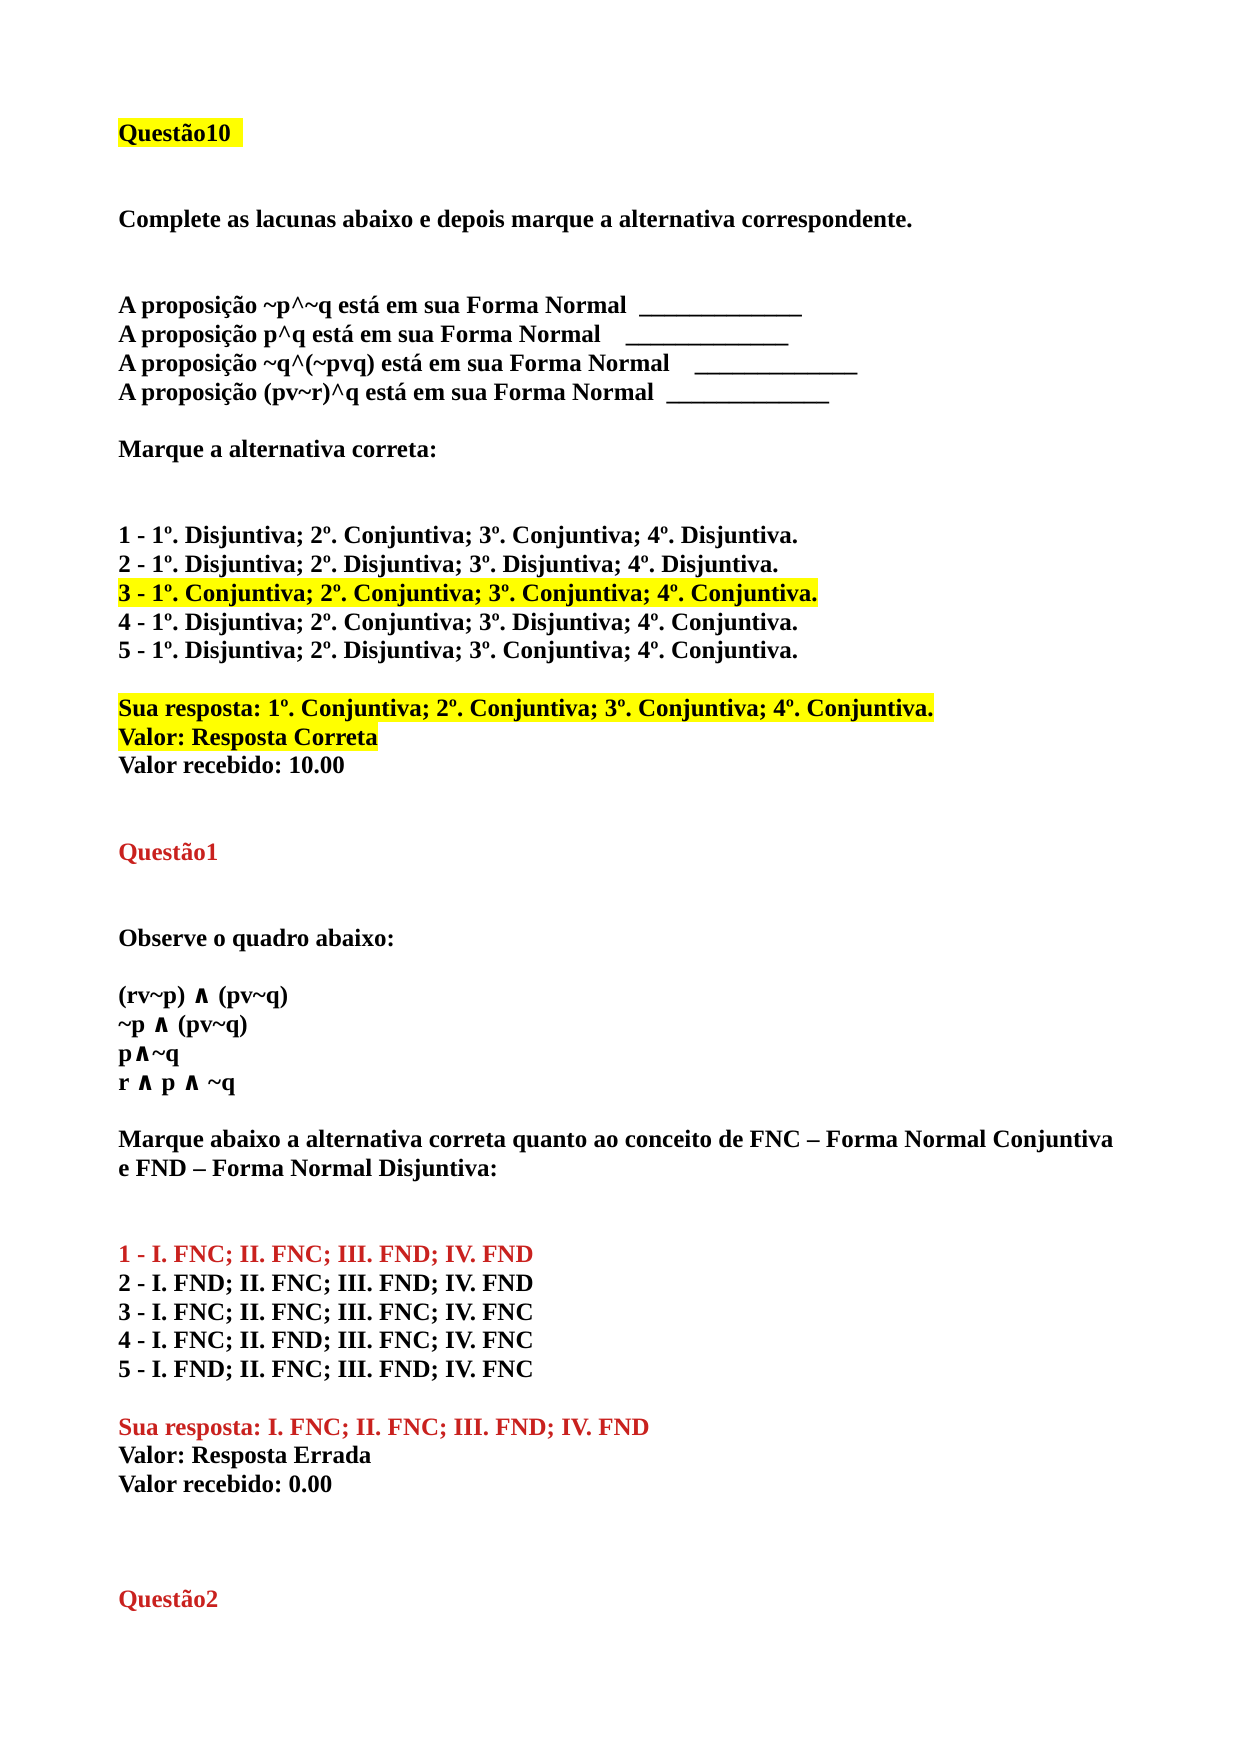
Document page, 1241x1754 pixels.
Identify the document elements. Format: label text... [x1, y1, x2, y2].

text 4 - I. FNC; II. FND; III. FNC; IV. FNC [118, 1326, 1122, 1354]
text A proposição ~p^~q está em sua Forma Normal _____________ [118, 291, 1122, 319]
text ~p ∧ (pv~q) [118, 1009, 1122, 1038]
text A proposição ~q^(~pvq) está em sua Forma Normal _____________ [118, 348, 1122, 377]
text Valor: Resposta Errada [118, 1441, 1122, 1469]
text r ∧ p ∧ ~q [118, 1067, 1122, 1096]
text Sua resposta: 1º. Conjuntiva; 2º. Conjuntiva; 3º. Conjuntiva; 4º. Conjuntiva. [118, 693, 1122, 722]
text Questão1 [118, 837, 1122, 866]
text 1 - 1º. Disjuntiva; 2º. Conjuntiva; 3º. Conjuntiva; 4º. Disjuntiva. [118, 521, 1122, 549]
text 5 - I. FND; II. FNC; III. FND; IV. FNC [118, 1354, 1122, 1383]
text 2 - I. FND; II. FNC; III. FND; IV. FND [118, 1268, 1122, 1297]
text Observe o quadro abaixo: [118, 923, 1122, 952]
text 3 - 1º. Conjuntiva; 2º. Conjuntiva; 3º. Conjuntiva; 4º. Conjuntiva. [118, 578, 1122, 607]
text Marque a alternativa correta: [118, 434, 1122, 463]
text A proposição p^q está em sua Forma Normal _____________ [118, 319, 1122, 348]
text 2 - 1º. Disjuntiva; 2º. Disjuntiva; 3º. Disjuntiva; 4º. Disjuntiva. [118, 549, 1122, 578]
text A proposição (pv~r)^q está em sua Forma Normal _____________ [118, 377, 1122, 406]
text Valor recebido: 0.00 [118, 1469, 1122, 1498]
text Valor: Resposta Correta [118, 722, 1122, 751]
text Complete as lacunas abaixo e depois marque a alternativa correspondente. [118, 204, 1122, 233]
text Valor recebido: 10.00 [118, 751, 1122, 779]
text 3 - I. FNC; II. FNC; III. FNC; IV. FNC [118, 1297, 1122, 1326]
text 5 - 1º. Disjuntiva; 2º. Disjuntiva; 3º. Conjuntiva; 4º. Conjuntiva. [118, 636, 1122, 664]
text Marque abaixo a alternativa correta quanto ao conceito de FNC – Forma Normal Conjuntiva e FND – Forma Normal Disjuntiva: [118, 1124, 1122, 1182]
text (rv~p) ∧ (pv~q) [118, 981, 1122, 1009]
text Sua resposta: I. FNC; II. FNC; III. FND; IV. FND [118, 1412, 1122, 1441]
text 4 - 1º. Disjuntiva; 2º. Conjuntiva; 3º. Disjuntiva; 4º. Conjuntiva. [118, 607, 1122, 636]
text Questão10 [118, 118, 1122, 147]
text p∧~q [118, 1038, 1122, 1067]
text Questão2 [118, 1584, 1122, 1613]
text 1 - I. FNC; II. FNC; III. FND; IV. FND [118, 1239, 1122, 1268]
